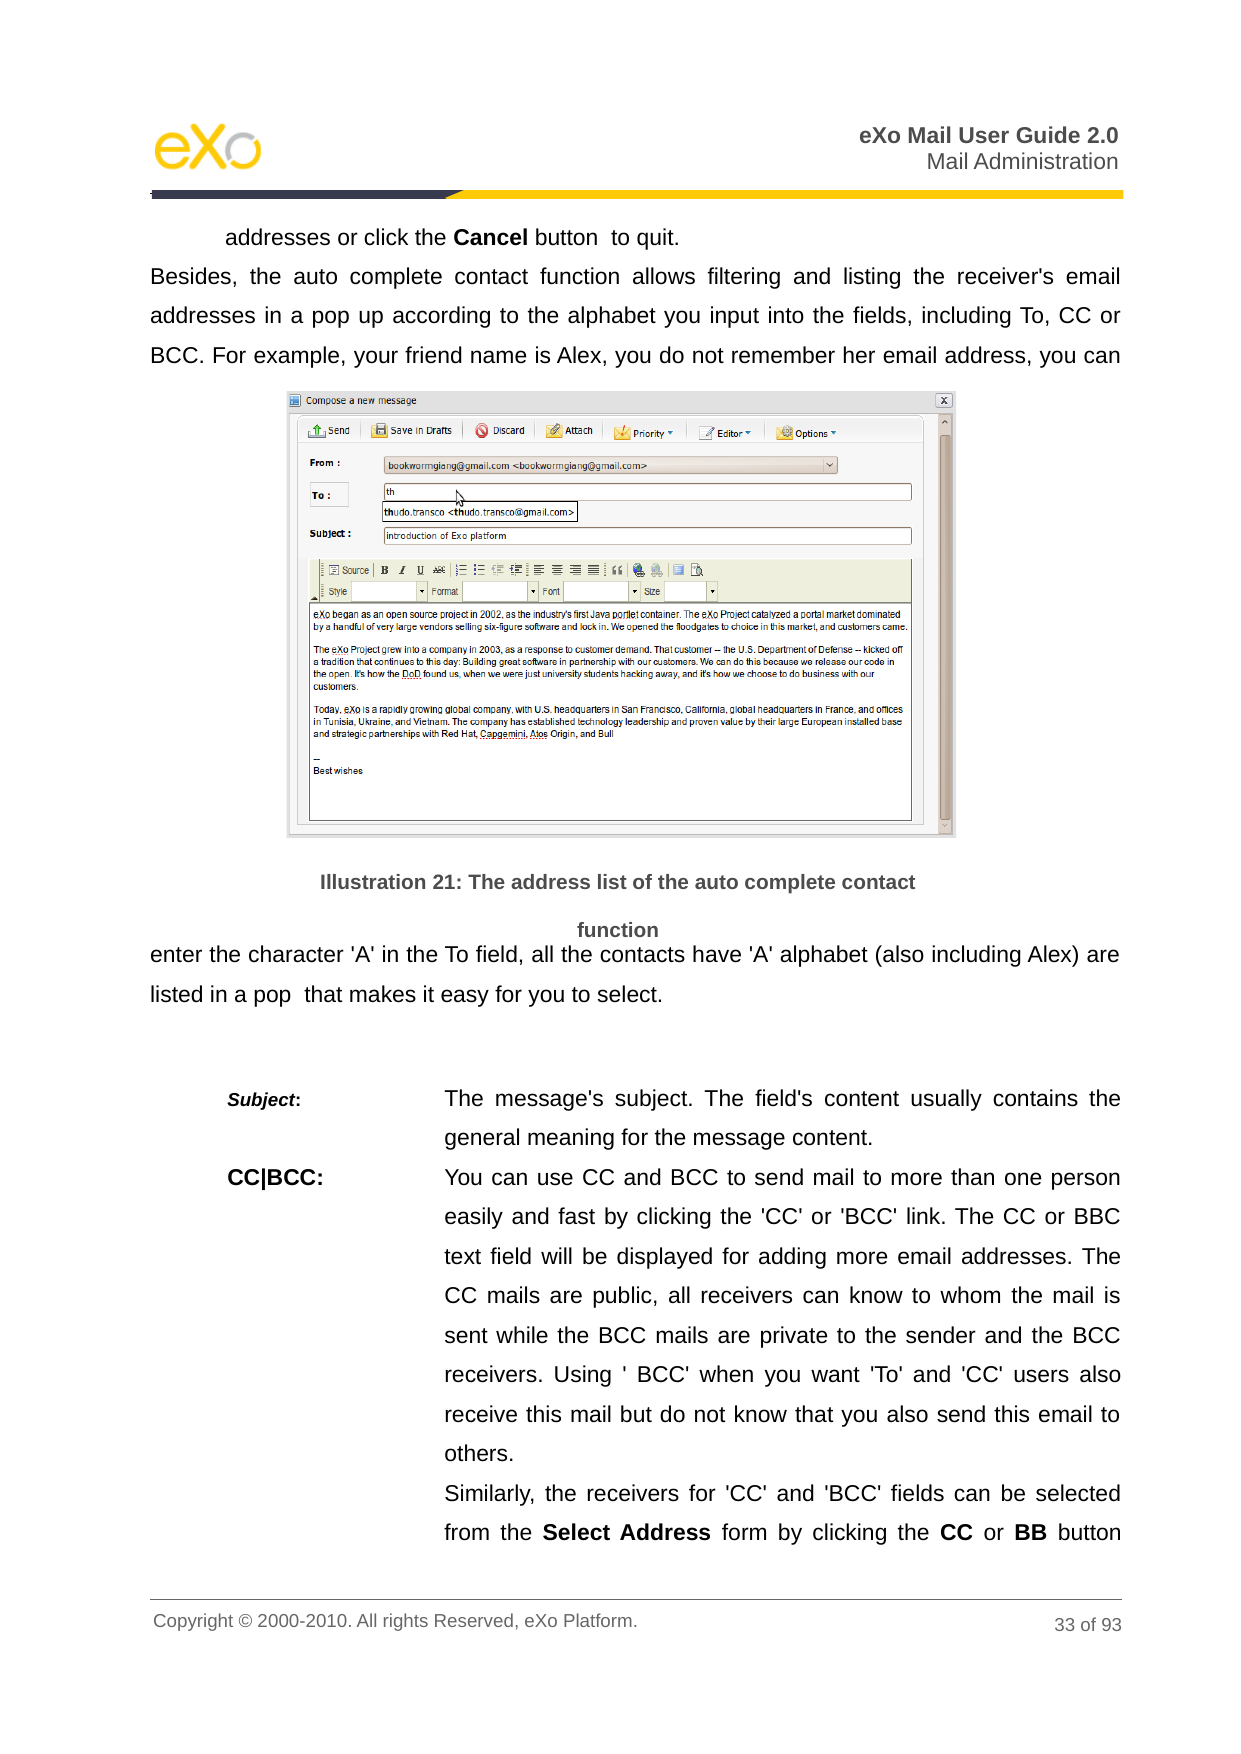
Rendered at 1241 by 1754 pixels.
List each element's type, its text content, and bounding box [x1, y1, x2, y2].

picture [151, 190, 1124, 199]
list addresses or click the Cancel button to quit. [187, 223, 1122, 250]
picture [286, 391, 957, 838]
text Subject: The message's subject. The field's content usually contains the general meaning for the message content. [227, 1085, 1122, 1151]
text Besides, the auto complete contact function allows filtering and listing the receiver's email addresses in a pop up according to the alphabet you input into the fields, including To, CC or BCC. For example, your friend name is Alex, you do not remember her email address, you can enter the character 'A' in the To field, all the contacts have 'A' alphabet (also including Alex) are listed in a pop that makes it easy for you to select. [150, 263, 1122, 1007]
text Illustration 21: The address list of the auto complete contact function [283, 446, 953, 941]
picture [155, 123, 262, 170]
text CC|BCC: You can use CC and BCC to send mail to more than one person easily and fast by clicking the 'CC' or 'BCC' link. The CC or BBC text field will be displayed for adding more email addresses. The CC mails are public, all receivers can know to whom the mail is sent while the BCC mails are private to the sender and the BCC receivers. Using ' BCC' when you want 'To' and 'CC' users also receive this mail but do not know that you also send this email to others. [227, 1164, 1122, 1467]
text Similarly, the receivers for 'CC' and 'BCC' fields can be selected from the Select Address form by clicking the CC or BB button [227, 1480, 1122, 1546]
